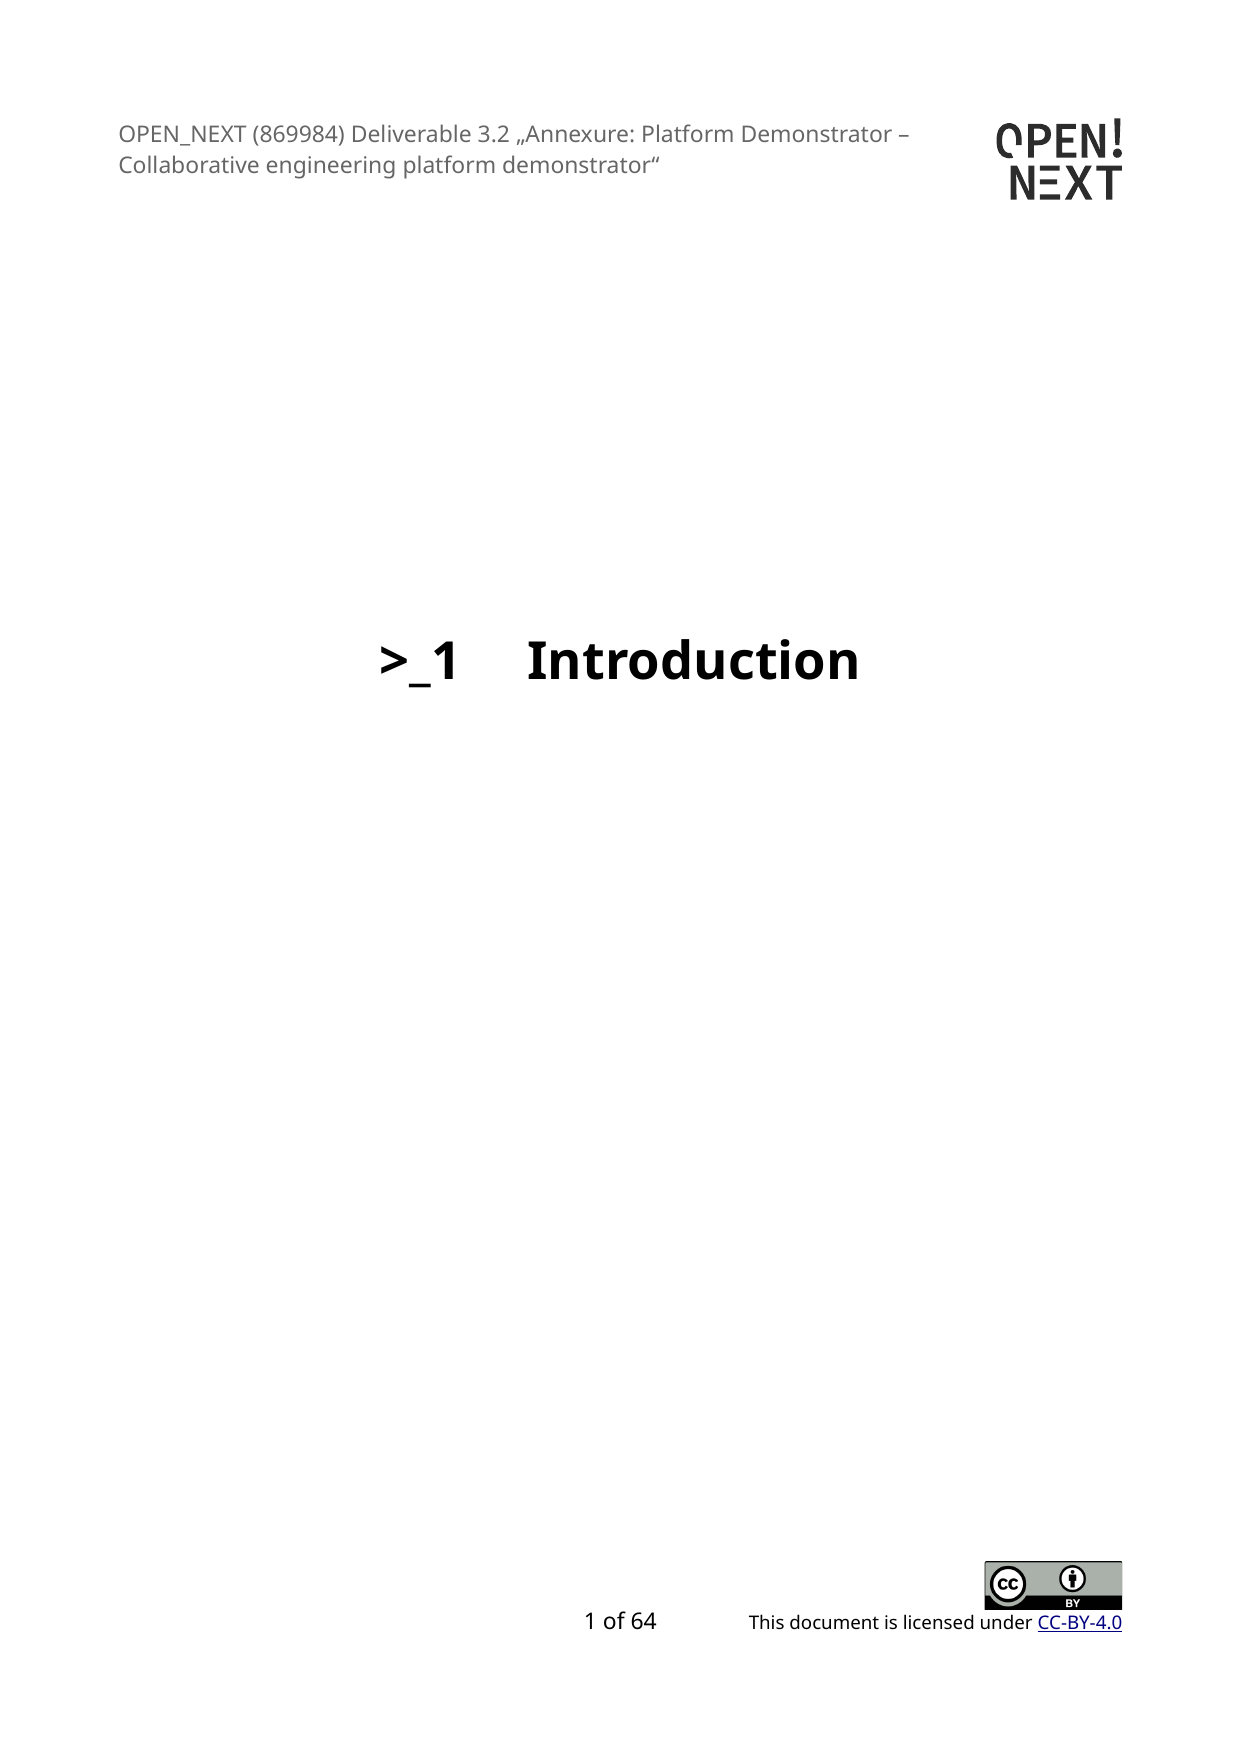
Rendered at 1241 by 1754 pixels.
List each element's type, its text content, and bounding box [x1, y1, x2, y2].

picture [984, 1561, 1123, 1610]
subtitle Introduction [118, 623, 1122, 695]
